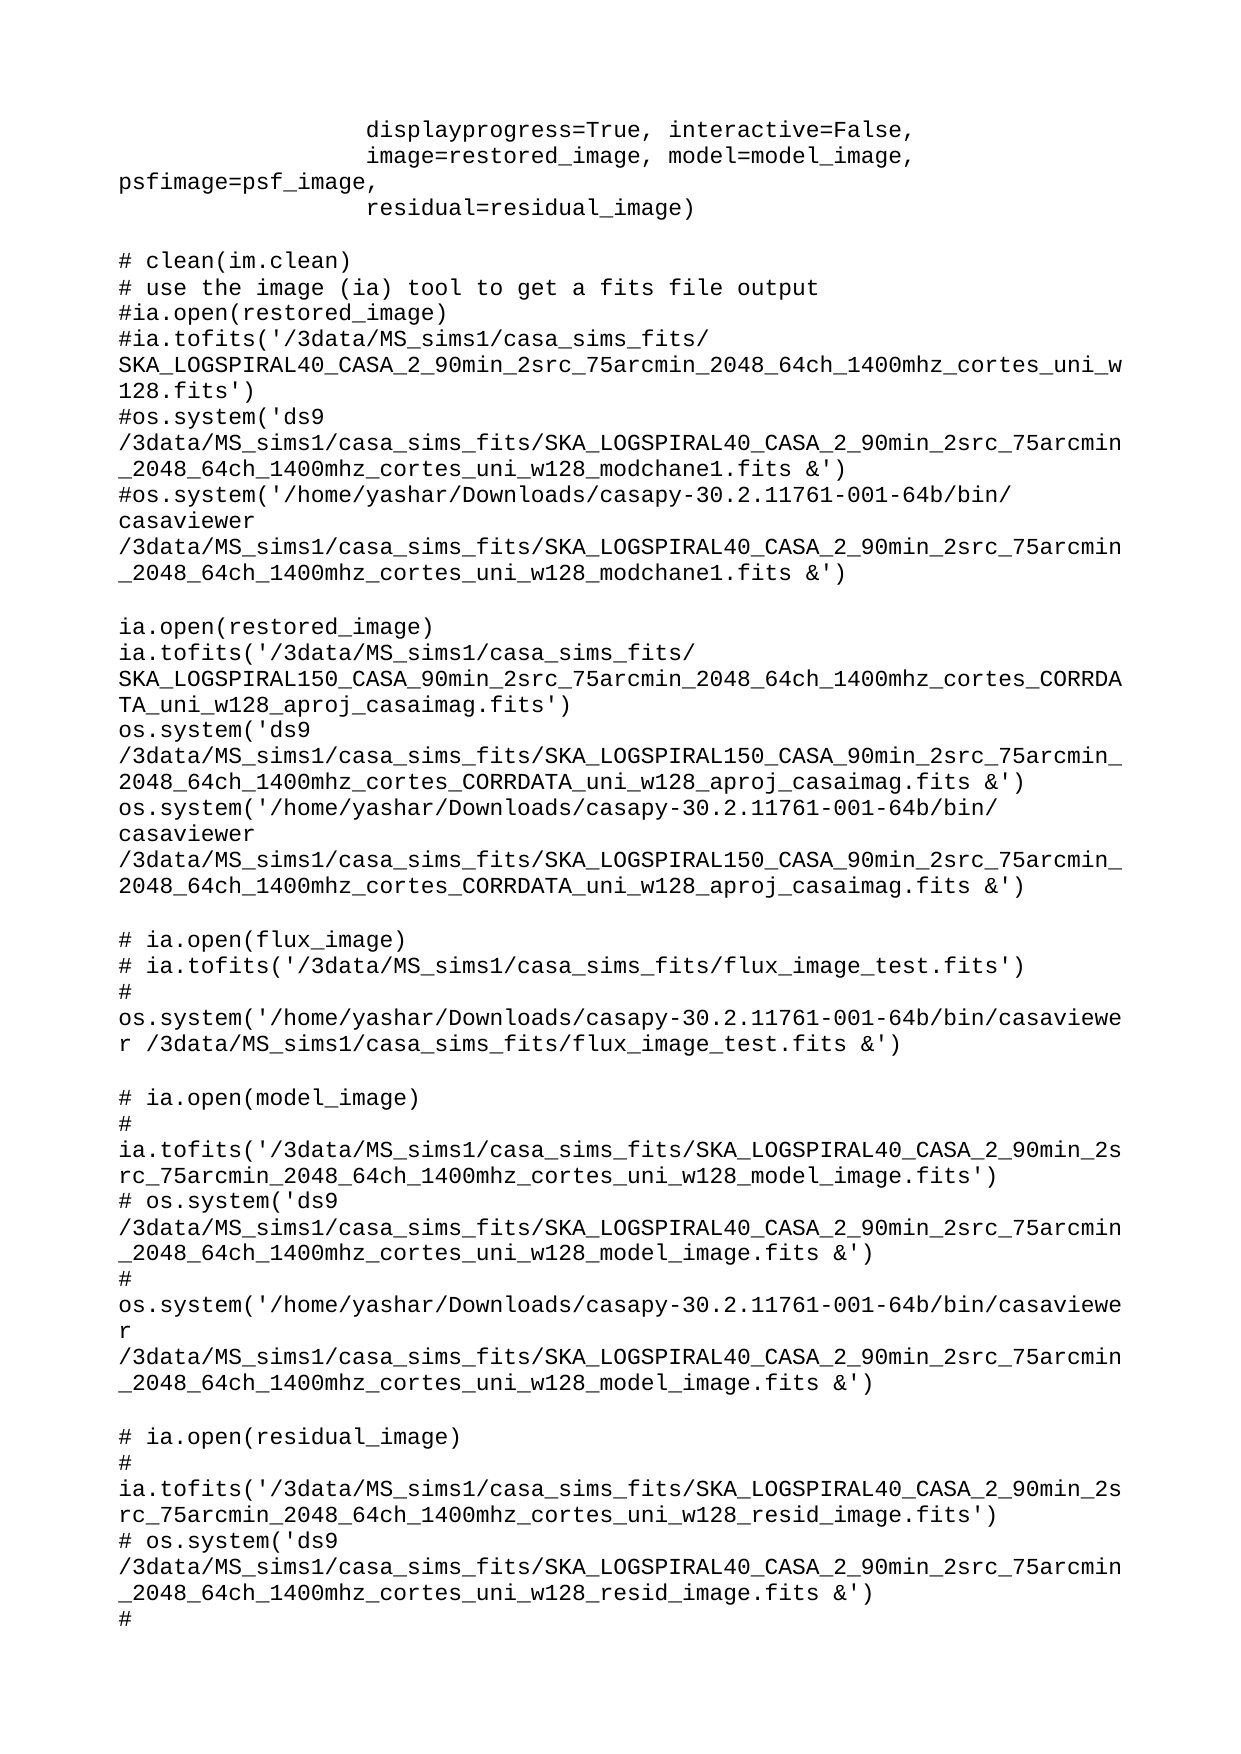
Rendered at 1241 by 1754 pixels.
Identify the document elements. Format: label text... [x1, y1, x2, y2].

text displayprogress=True, interactive=False, [118, 118, 1122, 144]
text # clean(im.clean) [118, 250, 1122, 276]
text # use the image (ia) tool to get a fits file output [118, 276, 1122, 302]
text # ia.tofits('/3data/MS_sims1/casa_sims_fits/SKA_LOGSPIRAL40_CASA_2_90min_2src_75arcmin_2048_64ch_1400mhz_cortes_uni_w128_resid_image.fits') [118, 1451, 1122, 1529]
text residual=residual_image) [118, 196, 1122, 222]
text #os.system('/home/yashar/Downloads/casapy-30.2.11761-001-64b/bin/casaviewer /3data/MS_sims1/casa_sims_fits/SKA_LOGSPIRAL40_CASA_2_90min_2src_75arcmin_2048_64ch_1400mhz_cortes_uni_w128_modchane1.fits &') [118, 483, 1122, 587]
text # [118, 1607, 1122, 1633]
text # ia.open(residual_image) [118, 1425, 1122, 1451]
text ia.tofits('/3data/MS_sims1/casa_sims_fits/SKA_LOGSPIRAL150_CASA_90min_2src_75arcmin_2048_64ch_1400mhz_cortes_CORRDATA_uni_w128_aproj_casaimag.fits') [118, 641, 1122, 719]
text os.system('/home/yashar/Downloads/casapy-30.2.11761-001-64b/bin/casaviewer /3data/MS_sims1/casa_sims_fits/SKA_LOGSPIRAL150_CASA_90min_2src_75arcmin_2048_64ch_1400mhz_cortes_CORRDATA_uni_w128_aproj_casaimag.fits &') [118, 797, 1122, 900]
text # os.system('ds9 /3data/MS_sims1/casa_sims_fits/SKA_LOGSPIRAL40_CASA_2_90min_2src_75arcmin_2048_64ch_1400mhz_cortes_uni_w128_model_image.fits &') [118, 1190, 1122, 1268]
text #ia.tofits('/3data/MS_sims1/casa_sims_fits/SKA_LOGSPIRAL40_CASA_2_90min_2src_75arcmin_2048_64ch_1400mhz_cortes_uni_w128.fits') [118, 328, 1122, 406]
text # os.system('ds9 /3data/MS_sims1/casa_sims_fits/SKA_LOGSPIRAL40_CASA_2_90min_2src_75arcmin_2048_64ch_1400mhz_cortes_uni_w128_resid_image.fits &') [118, 1529, 1122, 1607]
text os.system('ds9 /3data/MS_sims1/casa_sims_fits/SKA_LOGSPIRAL150_CASA_90min_2src_75arcmin_2048_64ch_1400mhz_cortes_CORRDATA_uni_w128_aproj_casaimag.fits &') [118, 719, 1122, 797]
text # ia.open(flux_image) [118, 928, 1122, 954]
text # os.system('/home/yashar/Downloads/casapy-30.2.11761-001-64b/bin/casaviewer /3data/MS_sims1/casa_sims_fits/flux_image_test.fits &') [118, 980, 1122, 1058]
text # os.system('/home/yashar/Downloads/casapy-30.2.11761-001-64b/bin/casaviewer /3data/MS_sims1/casa_sims_fits/SKA_LOGSPIRAL40_CASA_2_90min_2src_75arcmin_2048_64ch_1400mhz_cortes_uni_w128_model_image.fits &') [118, 1268, 1122, 1397]
text #ia.open(restored_image) [118, 302, 1122, 328]
text # ia.tofits('/3data/MS_sims1/casa_sims_fits/flux_image_test.fits') [118, 954, 1122, 980]
text #os.system('ds9 /3data/MS_sims1/casa_sims_fits/SKA_LOGSPIRAL40_CASA_2_90min_2src_75arcmin_2048_64ch_1400mhz_cortes_uni_w128_modchane1.fits &') [118, 406, 1122, 483]
text # ia.tofits('/3data/MS_sims1/casa_sims_fits/SKA_LOGSPIRAL40_CASA_2_90min_2src_75arcmin_2048_64ch_1400mhz_cortes_uni_w128_model_image.fits') [118, 1112, 1122, 1190]
text # ia.open(model_image) [118, 1086, 1122, 1112]
text ia.open(restored_image) [118, 615, 1122, 641]
text image=restored_image, model=model_image, psfimage=psf_image, [118, 144, 1122, 196]
